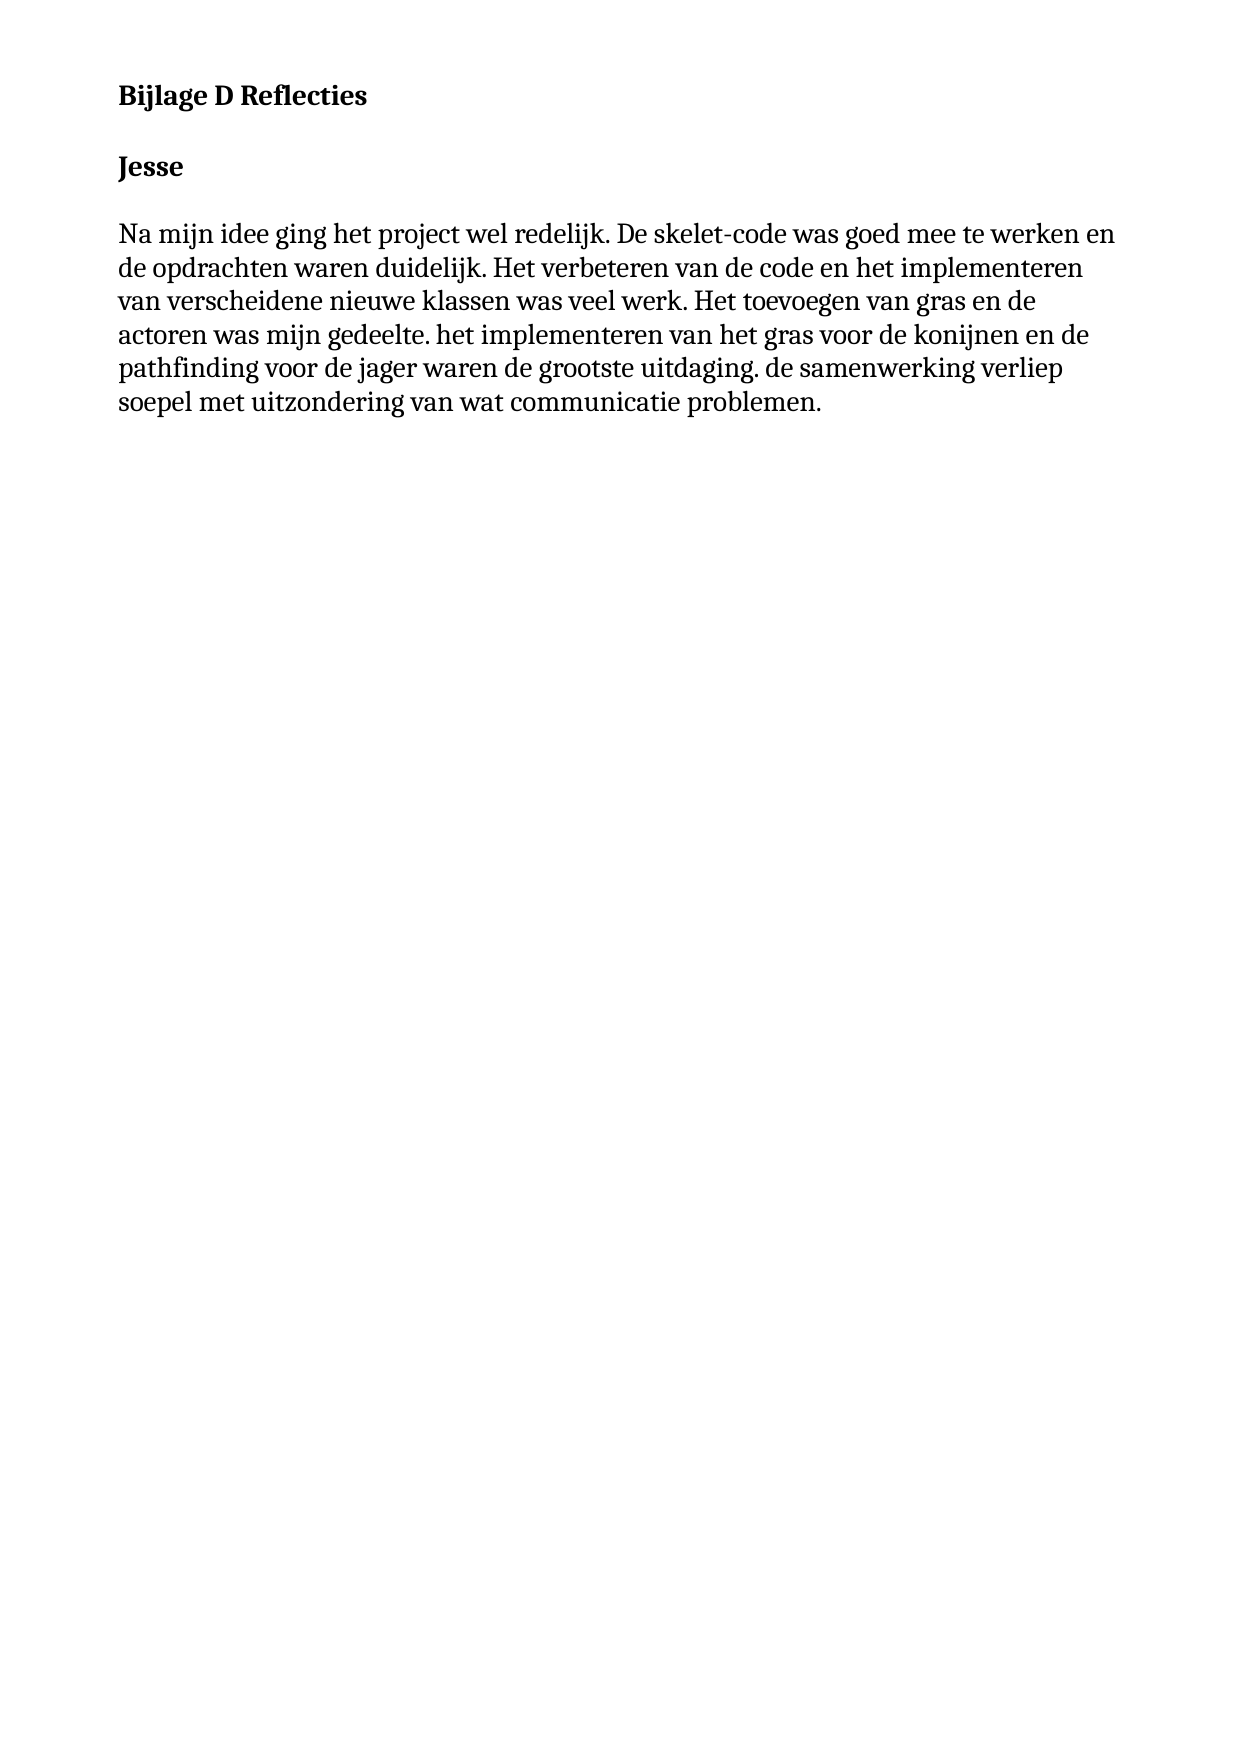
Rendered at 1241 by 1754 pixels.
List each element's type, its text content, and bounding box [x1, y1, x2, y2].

subtitle Bijlage D Reflecties [118, 79, 1122, 113]
text Na mijn idee ging het project wel redelijk. De skelet-code was goed mee te werken en de opdrachten waren duidelijk. Het verbeteren van de code en het implementeren van verscheidene nieuwe klassen was veel werk. Het toevoegen van gras en de actoren was mijn gedeelte. het implementeren van het gras voor de konijnen en de pathfinding voor de jager waren de grootste uitdaging. de samenwerking verliep soepel met uitzondering van wat communicatie problemen. [118, 217, 1122, 419]
subtitle Jesse [118, 150, 1122, 184]
